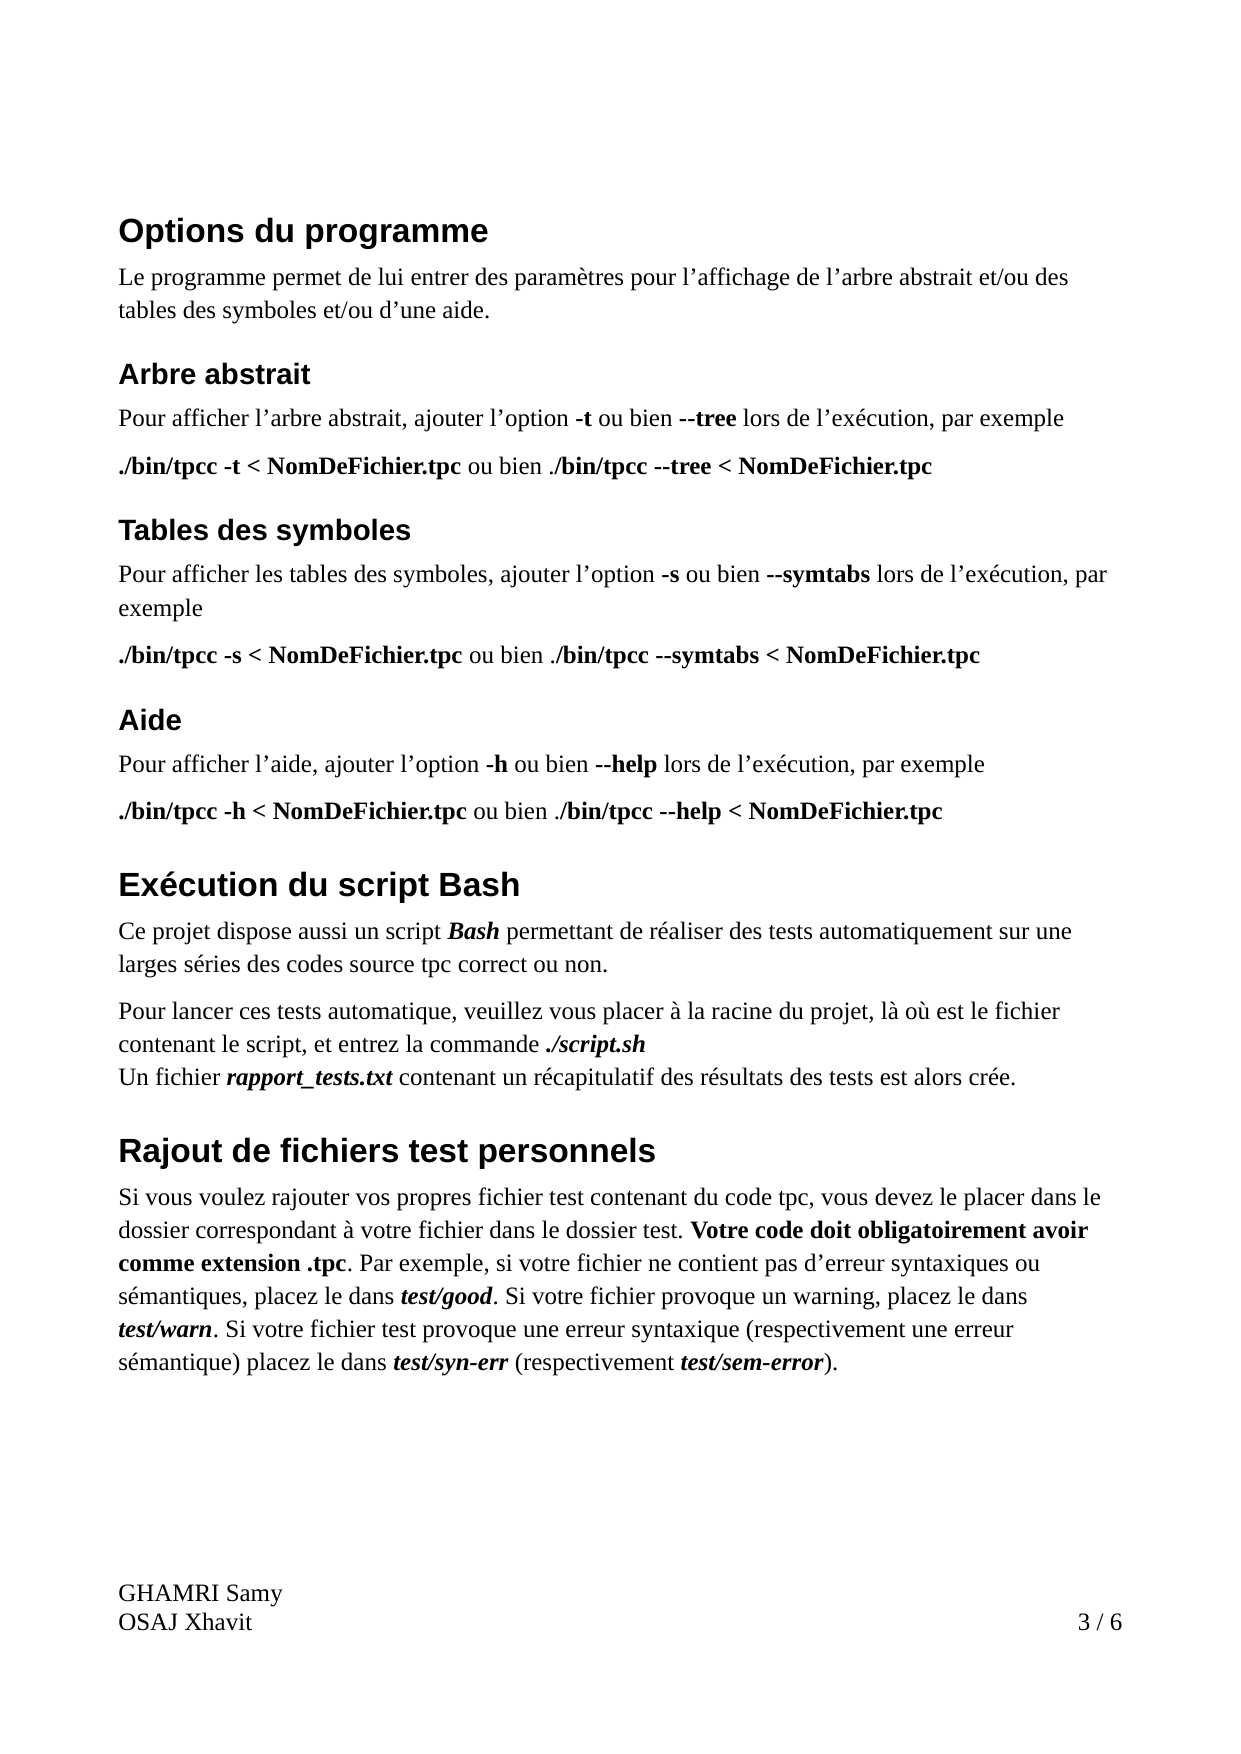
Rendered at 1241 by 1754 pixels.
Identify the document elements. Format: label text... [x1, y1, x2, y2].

text Pour afficher les tables des symboles, ajouter l’option -s ou bien --symtabs lors de l’exécution, par exemple [118, 559, 1122, 621]
subtitle Exécution du script Bash [118, 865, 1122, 903]
text Ce projet dispose aussi un script Bash permettant de réaliser des tests automatiquement sur une larges séries des codes source tpc correct ou non. [118, 916, 1122, 978]
subtitle Options du programme [118, 211, 1122, 249]
text Pour afficher l’arbre abstrait, ajouter l’option -t ou bien --tree lors de l’exécution, par exemple [118, 403, 1122, 432]
subtitle Arbre abstrait [118, 357, 1122, 391]
text Le programme permet de lui entrer des paramètres pour l’affichage de l’arbre abstrait et/ou des tables des symboles et/ou d’une aide. [118, 262, 1122, 324]
subtitle Tables des symboles [118, 513, 1122, 547]
text ./bin/tpcc -s < NomDeFichier.tpc ou bien ./bin/tpcc --symtabs < NomDeFichier.tpc [118, 640, 1122, 669]
text Si vous voulez rajouter vos propres fichier test contenant du code tpc, vous devez le placer dans le dossier correspondant à votre fichier dans le dossier test. Votre code doit obligatoirement avoir comme extension .tpc. Par exemple, si votre fichier ne contient pas d’erreur syntaxiques ou sémantiques, placez le dans test/good. Si votre fichier provoque un warning, placez le dans test/warn. Si votre fichier test provoque une erreur syntaxique (respectivement une erreur sémantique) placez le dans test/syn-err (respectivement test/sem-error). [118, 1182, 1122, 1376]
subtitle Rajout de fichiers test personnels [118, 1131, 1122, 1169]
text Pour afficher l’aide, ajouter l’option -h ou bien --help lors de l’exécution, par exemple [118, 749, 1122, 777]
text Pour lancer ces tests automatique, veuillez vous placer à la racine du projet, là où est le fichier contenant le script, et entrez la commande ./script.sh Un fichier rapport_tests.txt contenant un récapitulatif des résultats des tests est alors crée. [118, 996, 1122, 1091]
text ./bin/tpcc -t < NomDeFichier.tpc ou bien ./bin/tpcc --tree < NomDeFichier.tpc [118, 451, 1122, 480]
text ./bin/tpcc -h < NomDeFichier.tpc ou bien ./bin/tpcc --help < NomDeFichier.tpc [118, 796, 1122, 825]
subtitle Aide [118, 702, 1122, 736]
